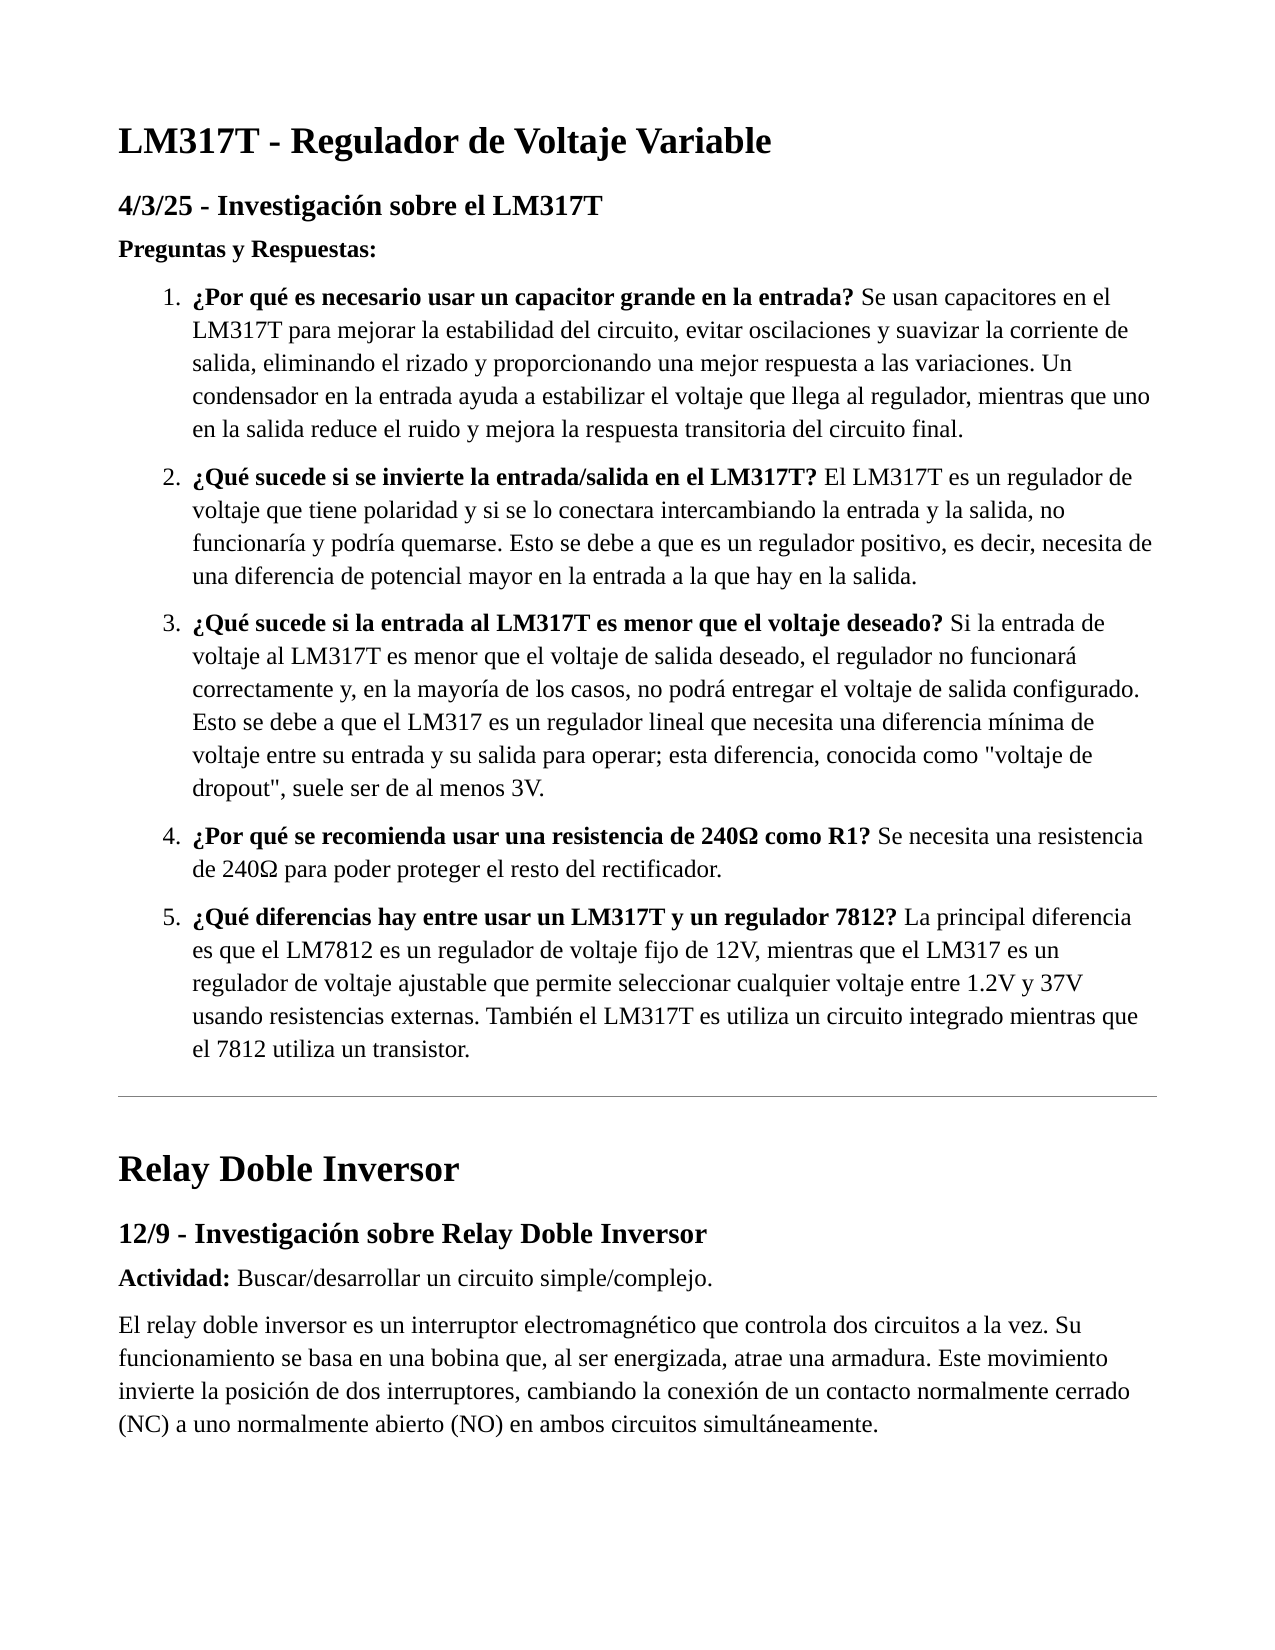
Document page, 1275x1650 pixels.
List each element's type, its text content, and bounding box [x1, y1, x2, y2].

subtitle Relay Doble Inversor [118, 1146, 1157, 1189]
text Actividad: Buscar/desarrollar un circuito simple/complejo. [118, 1263, 1157, 1291]
list ¿Por qué se recomienda usar una resistencia de 240Ω como R1? Se necesita una resistencia de 240Ω para poder proteger el resto del rectificador. [162, 821, 1157, 883]
text Preguntas y Respuestas: [118, 234, 1157, 263]
subtitle 4/3/25 - Investigación sobre el LM317T [118, 188, 1157, 222]
list ¿Qué sucede si se invierte la entrada/salida en el LM317T? El LM317T es un regulador de voltaje que tiene polaridad y si se lo conectara intercambiando la entrada y la salida, no funcionaría y podría quemarse. Esto se debe a que es un regulador positivo, es decir, necesita de una diferencia de potencial mayor en la entrada a la que hay en la salida. [162, 462, 1157, 589]
list ¿Qué sucede si la entrada al LM317T es menor que el voltaje deseado? Si la entrada de voltaje al LM317T es menor que el voltaje de salida deseado, el regulador no funcionará correctamente y, en la mayoría de los casos, no podrá entregar el voltaje de salida configurado. Esto se debe a que el LM317 es un regulador lineal que necesita una diferencia mínima de voltaje entre su entrada y su salida para operar; esta diferencia, conocida como "voltaje de dropout", suele ser de al menos 3V. [162, 608, 1157, 802]
list ¿Por qué es necesario usar un capacitor grande en la entrada? Se usan capacitores en el LM317T para mejorar la estabilidad del circuito, evitar oscilaciones y suavizar la corriente de salida, eliminando el rizado y proporcionando una mejor respuesta a las variaciones. Un condensador en la entrada ayuda a estabilizar el voltaje que llega al regulador, mientras que uno en la salida reduce el ruido y mejora la respuesta transitoria del circuito final. [162, 282, 1157, 443]
subtitle LM317T - Regulador de Voltaje Variable [118, 118, 1157, 161]
text El relay doble inversor es un interruptor electromagnético que controla dos circuitos a la vez. Su funcionamiento se basa en una bobina que, al ser energizada, atrae una armadura. Este movimiento invierte la posición de dos interruptores, cambiando la conexión de un contacto normalmente cerrado (NC) a uno normalmente abierto (NO) en ambos circuitos simultáneamente. [118, 1310, 1157, 1438]
list ¿Qué diferencias hay entre usar un LM317T y un regulador 7812? La principal diferencia es que el LM7812 es un regulador de voltaje fijo de 12V, mientras que el LM317 es un regulador de voltaje ajustable que permite seleccionar cualquier voltaje entre 1.2V y 37V usando resistencias externas. También el LM317T es utiliza un circuito integrado mientras que el 7812 utiliza un transistor. [162, 902, 1157, 1062]
subtitle 12/9 - Investigación sobre Relay Doble Inversor [118, 1217, 1157, 1250]
